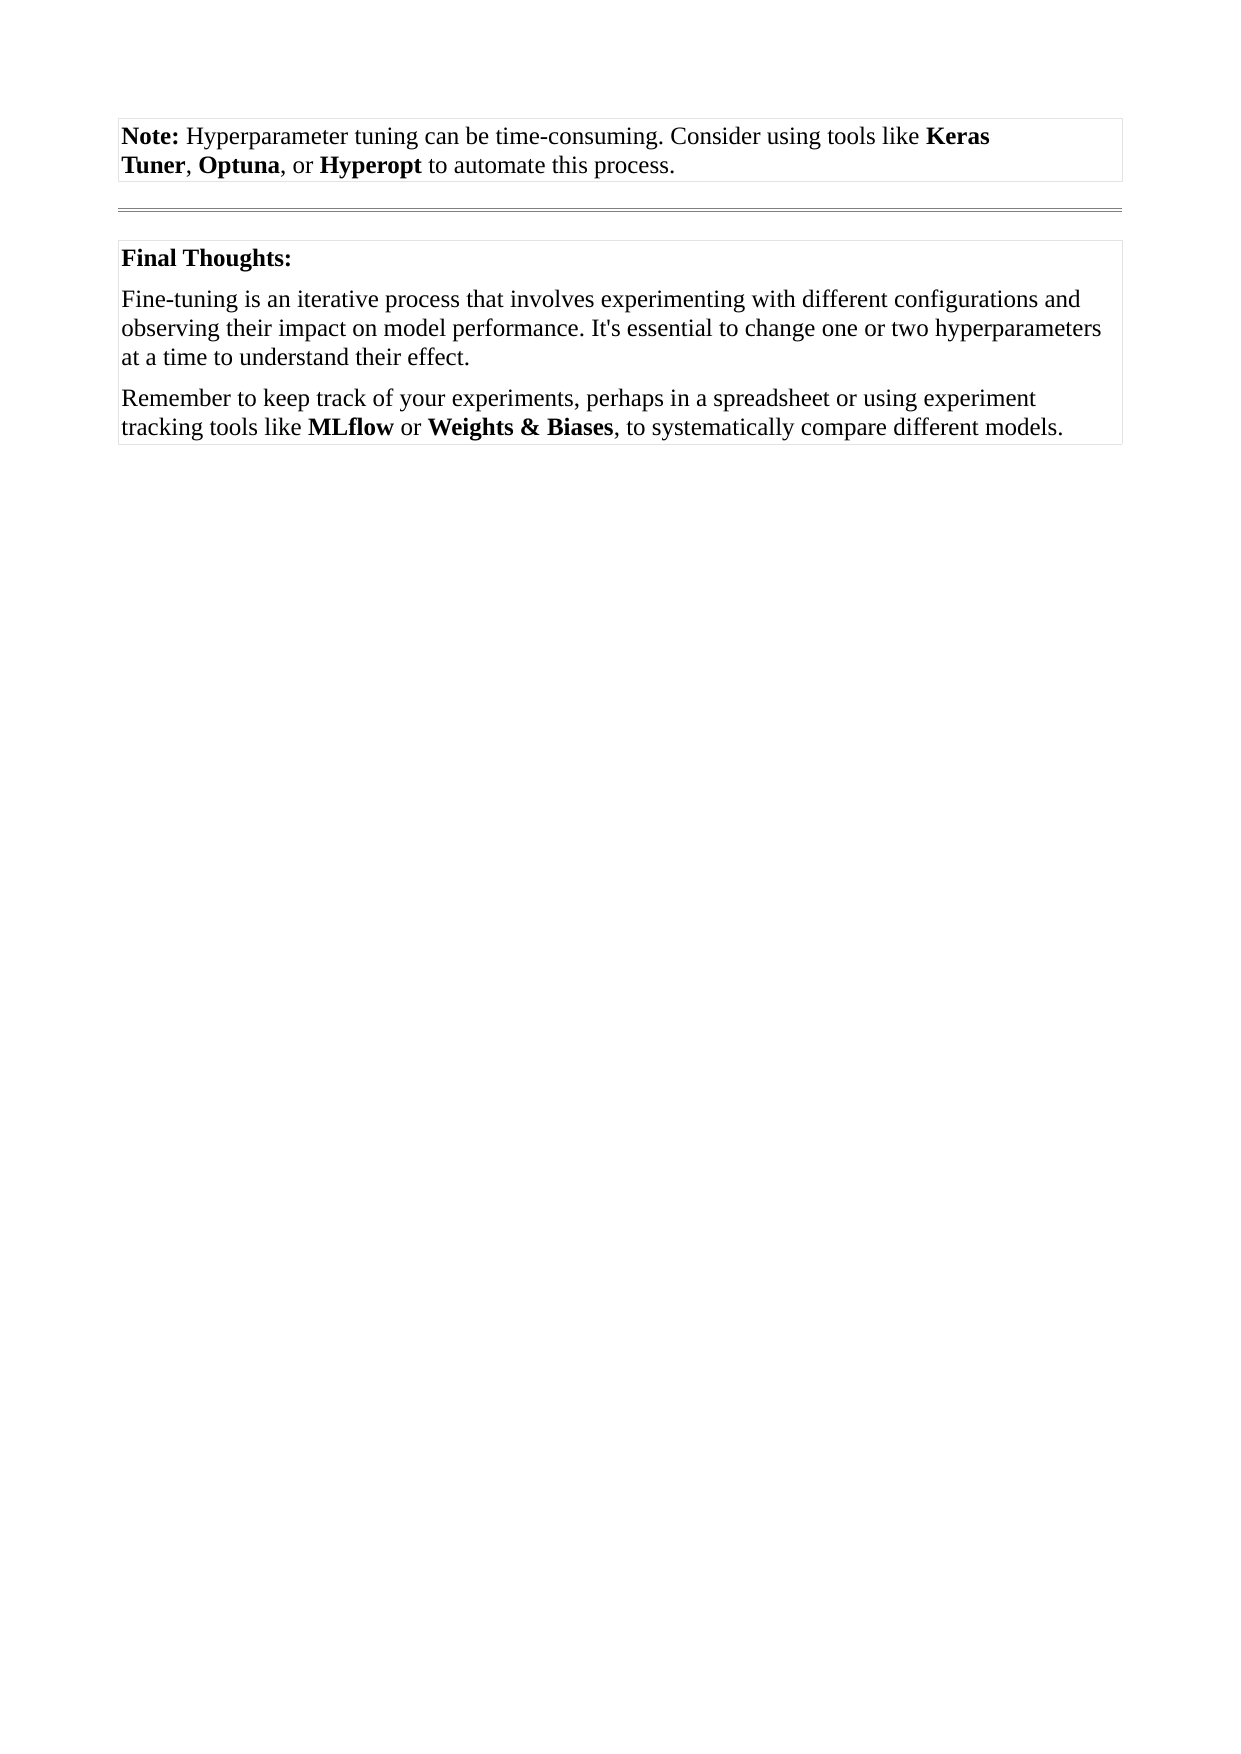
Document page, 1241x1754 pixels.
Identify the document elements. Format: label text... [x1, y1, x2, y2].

text Remember to keep track of your experiments, perhaps in a spreadsheet or using experiment tracking tools like MLflow or Weights & Biases, to systematically compare different models. [119, 380, 1122, 444]
text Fine-tuning is an iterative process that involves experimenting with different configurations and observing their impact on model performance. It's essential to change one or two hyperparameters at a time to understand their effect. [119, 282, 1122, 371]
text Final Thoughts: [119, 241, 1122, 272]
text Note: Hyperparameter tuning can be time-consuming. Consider using tools like Keras Tuner, Optuna, or Hyperopt to automate this process. [119, 119, 1122, 181]
